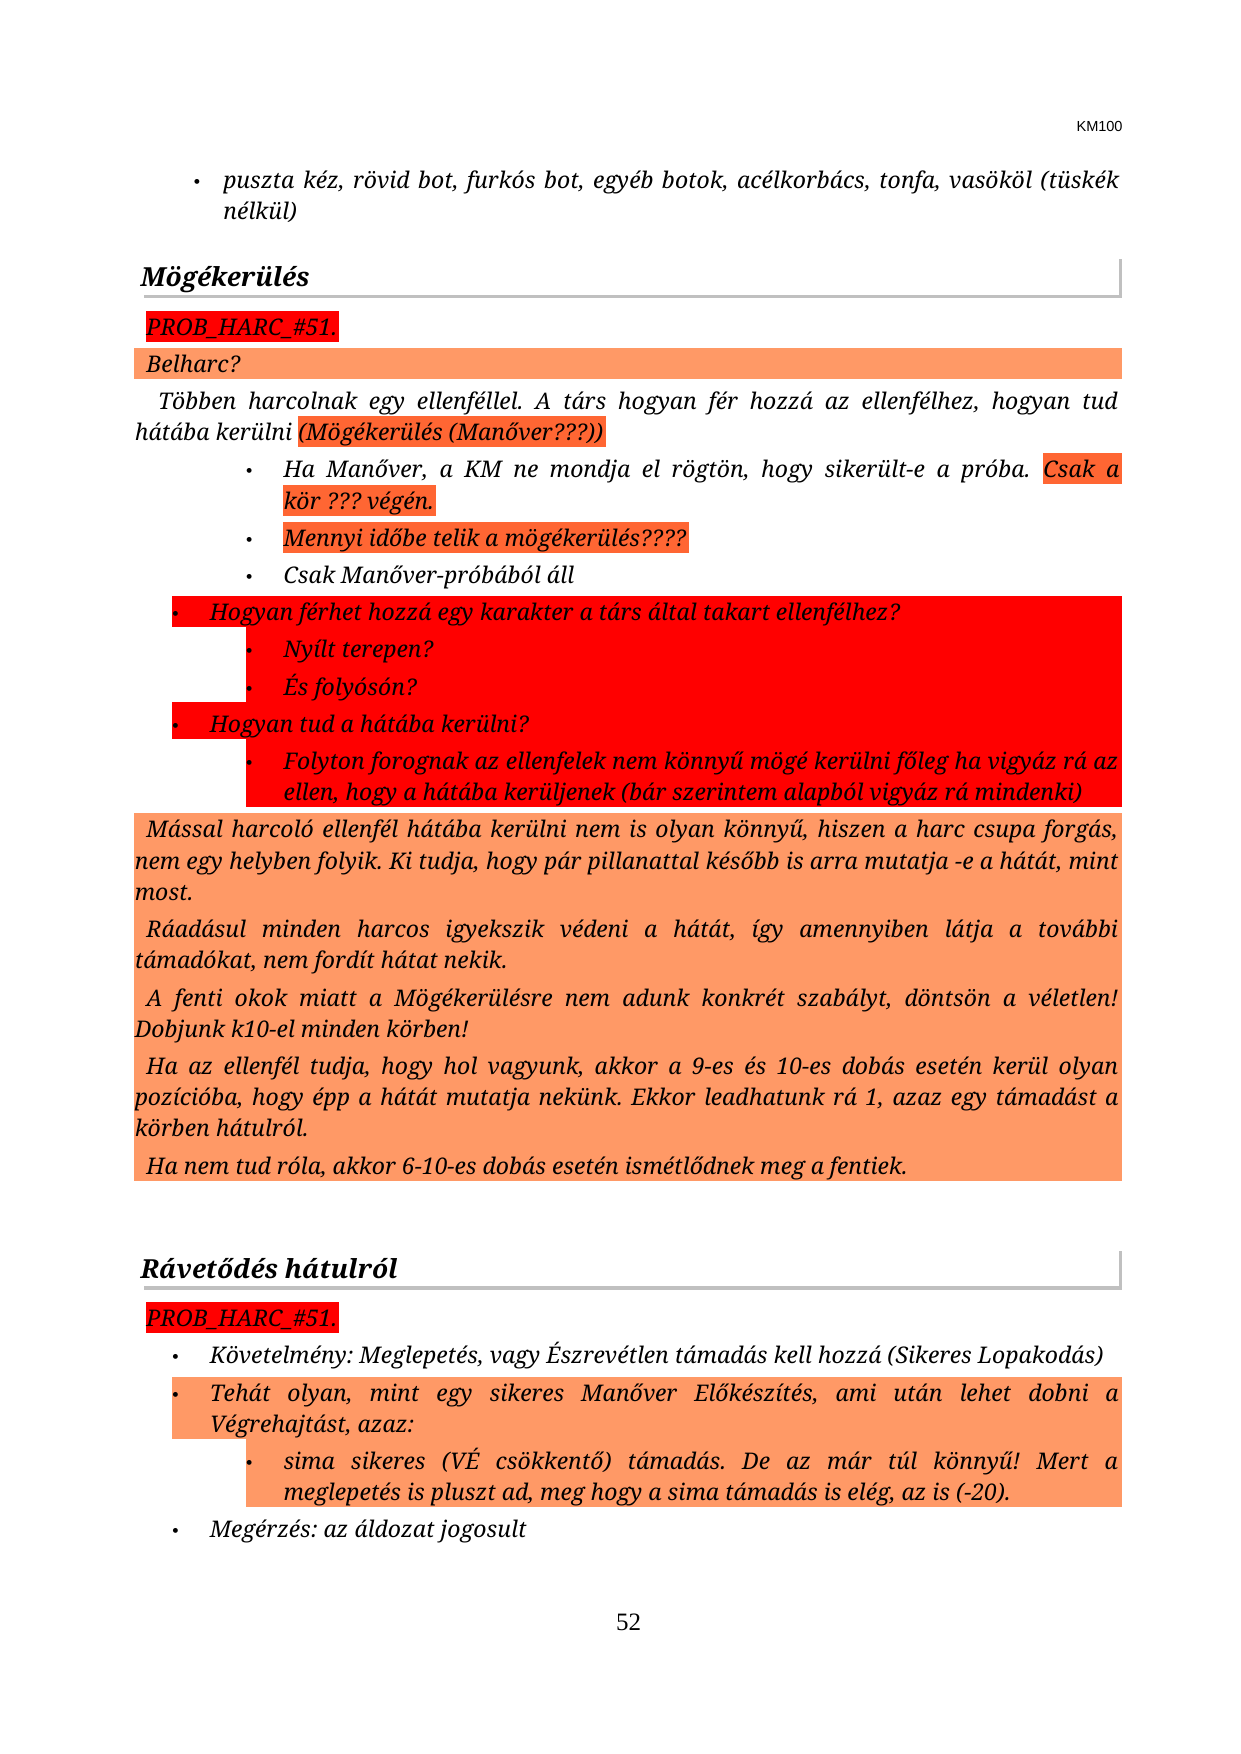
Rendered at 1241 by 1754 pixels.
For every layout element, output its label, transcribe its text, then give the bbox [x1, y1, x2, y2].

subtitle Mögékerülés [140, 259, 1118, 294]
list Hogyan tud a hátába kerülni? [172, 708, 1122, 739]
list puszta kéz, rövid bot, furkós bot, egyéb botok, acélkorbács, tonfa, vasököl (tüskék nélkül) [193, 164, 1122, 226]
list Mennyi időbe telik a mögékerülés???? [246, 522, 1122, 553]
list Folyton forognak az ellenfelek nem könnyű mögé kerülni főleg ha vigyáz rá az ellen, hogy a hátába kerüljenek (bár szerintem alapból vigyáz rá mindenki) [246, 745, 1122, 807]
list Megérzés: az áldozat jogosult [172, 1513, 1122, 1545]
text Ha az ellenfél tudja, hogy hol vagyunk, akkor a 9-es és 10-es dobás esetén kerül olyan pozícióba, hogy épp a hátát mutatja nekünk. Ekkor leadhatunk rá 1, azaz egy támadást a körben hátulról. [134, 1050, 1122, 1144]
list sima sikeres (VÉ csökkentő) támadás. De az már túl könnyű! Mert a meglepetés is pluszt ad, meg hogy a sima támadás is elég, az is (-20). [246, 1445, 1122, 1507]
text PROB_HARC_#51. [134, 1302, 1122, 1333]
text Ha nem tud róla, akkor 6-10-es dobás esetén ismétlődnek meg a fentiek. [134, 1149, 1122, 1181]
list És folyósón? [246, 671, 1122, 702]
text A fenti okok miatt a Mögékerülésre nem adunk konkrét szabályt, döntsön a véletlen! Dobjunk k10-el minden körben! [134, 981, 1122, 1044]
list Hogyan férhet hozzá egy karakter a társ által takart ellenfélhez? [172, 596, 1122, 627]
text Ráadásul minden harcos igyekszik védeni a hátát, így amennyiben látja a további támadókat, nem fordít hátat nekik. [134, 913, 1122, 976]
subtitle Rávetődés hátulról [140, 1251, 1118, 1286]
list Nyílt terepen? [246, 633, 1122, 664]
list Tehát olyan, mint egy sikeres Manőver Előkészítés, ami után lehet dobni a Végrehajtást, azaz: [172, 1377, 1122, 1439]
list Csak Manőver-próbából áll [246, 559, 1122, 590]
text Belharc? [134, 348, 1122, 379]
text Mással harcoló ellenfél hátába kerülni nem is olyan könnyű, hiszen a harc csupa forgás, nem egy helyben folyik. Ki tudja, hogy pár pillanattal később is arra mutatja -e a hátát, mint most. [134, 813, 1122, 907]
text PROB_HARC_#51. [134, 311, 1122, 342]
text Többen harcolnak egy ellenféllel. A társ hogyan fér hozzá az ellenfélhez, hogyan tud hátába kerülni (Mögékerülés (Manőver???)) [134, 385, 1122, 447]
list Ha Manőver, a KM ne mondja el rögtön, hogy sikerült-e a próba. Csak a kör ??? végén. [246, 453, 1122, 516]
list Követelmény: Meglepetés, vagy Észrevétlen támadás kell hozzá (Sikeres Lopakodás) [172, 1339, 1122, 1371]
